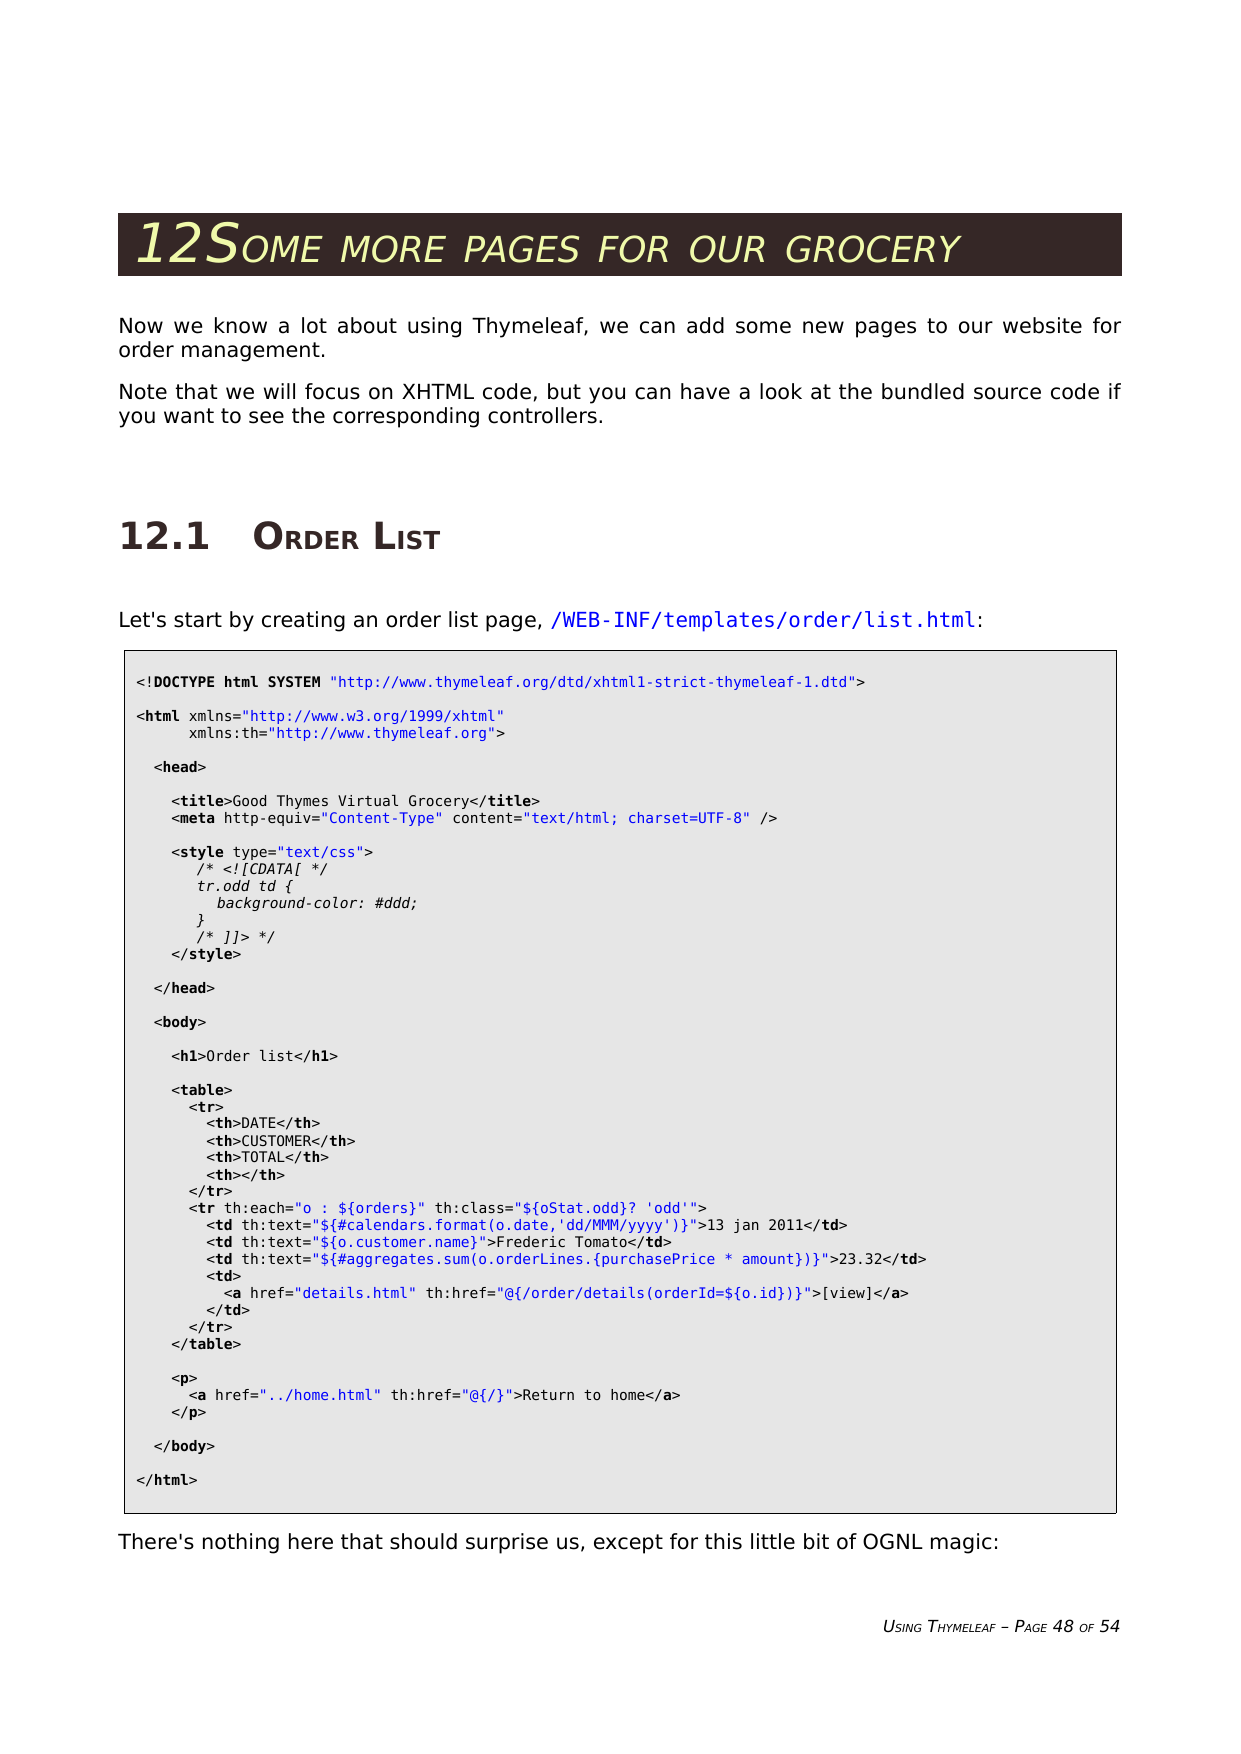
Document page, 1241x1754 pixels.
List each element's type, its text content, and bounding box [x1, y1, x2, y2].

subtitle Order List [118, 514, 1122, 558]
text Let's start by creating an order list page, /WEB-INF/templates/order/list.html: [118, 608, 1122, 632]
text Note that we will focus on XHTML code, but you can have a look at the bundled source code if you want to see the corresponding controllers. [118, 380, 1122, 429]
text There's nothing here that should surprise us, except for this little bit of OGNL magic: [118, 1530, 1122, 1555]
text Now we know a lot about using Thymeleaf, we can add some new pages to our website for order management. [118, 314, 1122, 362]
subtitle Some more pages for our grocery [118, 213, 1122, 276]
text <!DOCTYPE html SYSTEM "http://www.thymeleaf.org/dtd/xhtml1-strict-thymeleaf-1.dtd"> <html xmlns="http://www.w3.org/1999/xhtml" xmlns:th="http://www.thymeleaf.org"> <head> <title>Good Thymes Virtual Grocery</title> <meta http-equiv="Content-Type" content="text/html; charset=UTF-8" /> <style type="text/css"> /* <![CDATA[ */ tr.odd td { background-color: #ddd; } /* ]]> */ </style> </head> <body> <h1>Order list</h1> <table> <tr> <th>DATE</th> <th>CUSTOMER</th> <th>TOTAL</th> <th></th> </tr> <tr th:each="o : ${orders}" th:class="${oStat.odd}? 'odd'"> <td th:text="${#calendars.format(o.date,'dd/MMM/yyyy')}">13 jan 2011</td> <td th:text="${o.customer.name}">Frederic Tomato</td> <td th:text="${#aggregates.sum(o.orderLines.{purchasePrice * amount})}">23.32</td> <td> <a href="details.html" th:href="@{/order/details(orderId=${o.id})}">[view]</a> </td> </tr> </table> <p> <a href="../home.html" th:href="@{/}">Return to home</a> </p> </body> </html> [125, 651, 1116, 1513]
